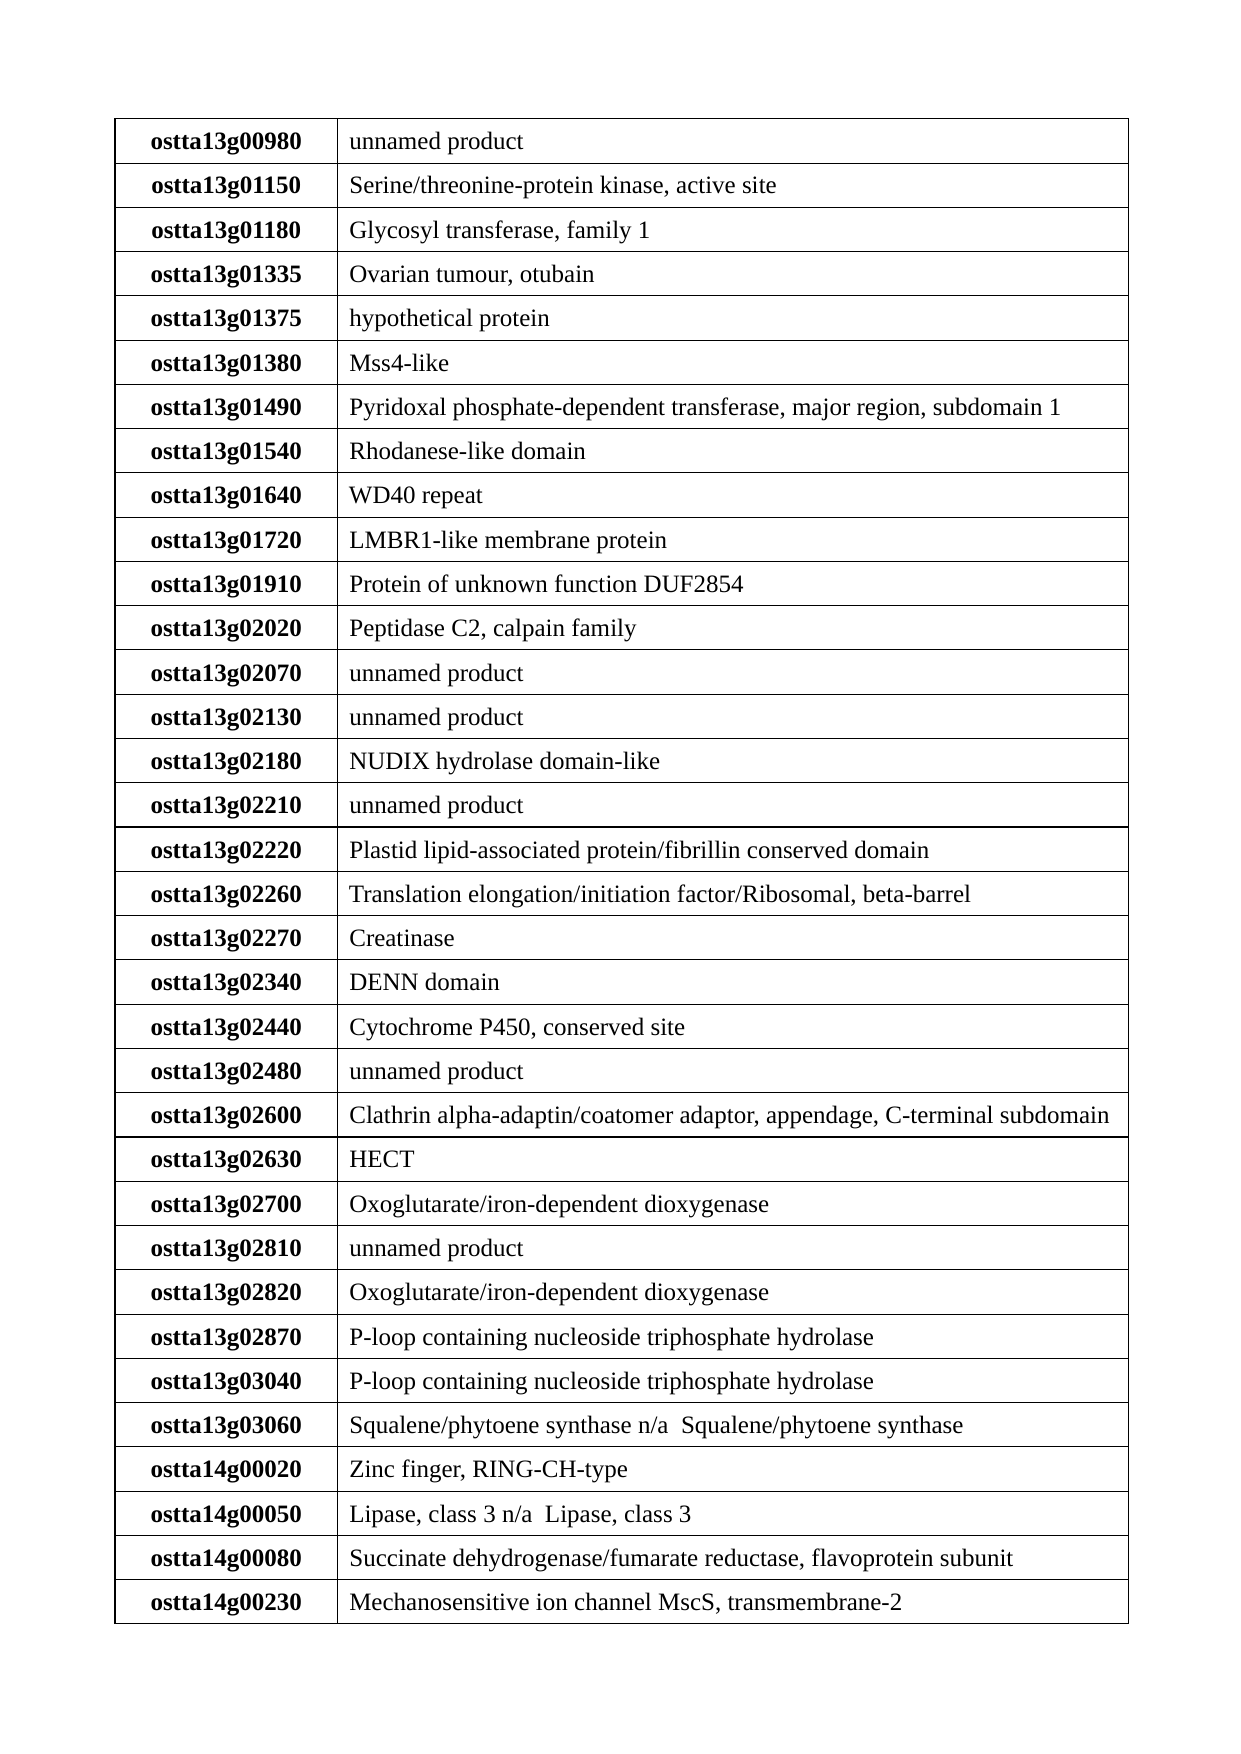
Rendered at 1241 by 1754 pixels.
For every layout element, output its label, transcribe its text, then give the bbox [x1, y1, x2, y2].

table_cell Cytochrome P450, conserved site [338, 1005, 1128, 1048]
table_cell ostta13g01335 [116, 252, 337, 295]
table_cell [1129, 163, 1240, 207]
table_cell unnamed product [338, 119, 1128, 162]
table_cell HECT [338, 1138, 1128, 1181]
table_cell [1129, 1181, 1240, 1225]
table_cell [1129, 1136, 1240, 1181]
table_cell Squalene/phytoene synthase n/a Squalene/phytoene synthase [338, 1403, 1128, 1446]
table_cell unnamed product [338, 1226, 1128, 1269]
table_cell [1129, 1092, 1240, 1136]
table_cell ostta13g02810 [116, 1226, 337, 1269]
table_cell [1129, 384, 1240, 428]
table_cell Protein of unknown function DUF2854 [338, 562, 1128, 605]
table_cell ostta13g03060 [116, 1403, 337, 1446]
table_cell ostta14g00050 [116, 1492, 337, 1535]
table_cell [1129, 826, 1240, 871]
table_cell ostta13g02700 [116, 1182, 337, 1225]
table_cell [1129, 1579, 1240, 1623]
table_cell ostta13g03040 [116, 1359, 337, 1402]
table_cell ostta13g02210 [116, 783, 337, 826]
table_cell ostta13g02600 [116, 1093, 337, 1136]
table_cell Ovarian tumour, otubain [338, 252, 1128, 295]
table_cell ostta13g02260 [116, 872, 337, 915]
table_cell unnamed product [338, 695, 1128, 738]
table_cell [1129, 428, 1240, 472]
table_cell [1129, 1048, 1240, 1092]
table_cell ostta13g01180 [116, 208, 337, 251]
table_cell ostta13g02630 [116, 1138, 337, 1181]
table_cell ostta13g02180 [116, 739, 337, 782]
table_cell ostta13g02220 [116, 828, 337, 871]
table_cell ostta14g00080 [116, 1536, 337, 1579]
table_cell [1129, 605, 1240, 649]
table_cell Serine/threonine-protein kinase, active site [338, 164, 1128, 207]
table_cell [1129, 1225, 1240, 1269]
table_cell Translation elongation/initiation factor/Ribosomal, beta-barrel [338, 872, 1128, 915]
table_cell ostta13g02440 [116, 1005, 337, 1048]
table_cell [1129, 915, 1240, 959]
table_cell ostta13g01540 [116, 429, 337, 472]
table_cell NUDIX hydrolase domain-like [338, 739, 1128, 782]
table_cell DENN domain [338, 960, 1128, 1003]
table_cell [1129, 738, 1240, 782]
table_cell Lipase, class 3 n/a Lipase, class 3 [338, 1492, 1128, 1535]
table_cell ostta13g01640 [116, 473, 337, 517]
table_cell ostta13g01380 [116, 341, 337, 384]
table_cell ostta13g02870 [116, 1315, 337, 1358]
table_cell [1129, 561, 1240, 605]
table_cell [1129, 1314, 1240, 1358]
table_cell Peptidase C2, calpain family [338, 606, 1128, 649]
table_cell ostta13g02070 [116, 650, 337, 694]
table_cell [1129, 1269, 1240, 1313]
table_cell [1129, 207, 1240, 251]
table_cell Zinc finger, RING-CH-type [338, 1447, 1128, 1491]
table_cell [1129, 959, 1240, 1003]
table_cell [1129, 340, 1240, 384]
table_cell ostta13g02270 [116, 916, 337, 959]
table_cell unnamed product [338, 1049, 1128, 1092]
table_cell ostta13g02020 [116, 606, 337, 649]
table_cell Succinate dehydrogenase/fumarate reductase, flavoprotein subunit [338, 1536, 1128, 1579]
table_cell [1129, 517, 1240, 561]
table_cell [1129, 1535, 1240, 1579]
table_cell ostta14g00020 [116, 1447, 337, 1491]
table_cell ostta13g01150 [116, 164, 337, 207]
table_cell ostta13g02820 [116, 1270, 337, 1313]
table_cell ostta13g00980 [116, 119, 337, 162]
table_cell Plastid lipid-associated protein/fibrillin conserved domain [338, 828, 1128, 871]
table_cell [1129, 1402, 1240, 1446]
table_cell hypothetical protein [338, 296, 1128, 339]
table_cell [1129, 295, 1240, 339]
table_cell [1129, 694, 1240, 738]
table_cell Creatinase [338, 916, 1128, 959]
table_cell [1129, 1004, 1240, 1048]
table_cell ostta13g01720 [116, 518, 337, 561]
table_cell Glycosyl transferase, family 1 [338, 208, 1128, 251]
table_cell [1129, 649, 1240, 694]
table_cell [1129, 1446, 1240, 1491]
table_cell unnamed product [338, 650, 1128, 694]
table_cell [1129, 1358, 1240, 1402]
table_cell unnamed product [338, 783, 1128, 826]
table_cell [1129, 251, 1240, 295]
table_cell ostta13g01910 [116, 562, 337, 605]
table_cell [1129, 1491, 1240, 1535]
table_cell [1129, 472, 1240, 517]
table_cell P-loop containing nucleoside triphosphate hydrolase [338, 1359, 1128, 1402]
table_cell [1129, 118, 1240, 162]
table_cell ostta13g02480 [116, 1049, 337, 1092]
table_cell ostta14g00230 [116, 1580, 337, 1623]
table_cell ostta13g01375 [116, 296, 337, 339]
table_cell ostta13g02130 [116, 695, 337, 738]
table_cell ostta13g01490 [116, 385, 337, 428]
table_cell Mss4-like [338, 341, 1128, 384]
table_cell [1129, 782, 1240, 826]
table_cell [1129, 871, 1240, 915]
table_cell Pyridoxal phosphate-dependent transferase, major region, subdomain 1 [338, 385, 1128, 428]
table_cell WD40 repeat [338, 473, 1128, 517]
table_cell Oxoglutarate/iron-dependent dioxygenase [338, 1270, 1128, 1313]
table_cell Rhodanese-like domain [338, 429, 1128, 472]
table_cell Clathrin alpha-adaptin/coatomer adaptor, appendage, C-terminal subdomain [338, 1093, 1128, 1136]
table_cell Mechanosensitive ion channel MscS, transmembrane-2 [338, 1580, 1128, 1623]
table_cell Oxoglutarate/iron-dependent dioxygenase [338, 1182, 1128, 1225]
table_cell ostta13g02340 [116, 960, 337, 1003]
table_cell LMBR1-like membrane protein [338, 518, 1128, 561]
table_cell P-loop containing nucleoside triphosphate hydrolase [338, 1315, 1128, 1358]
